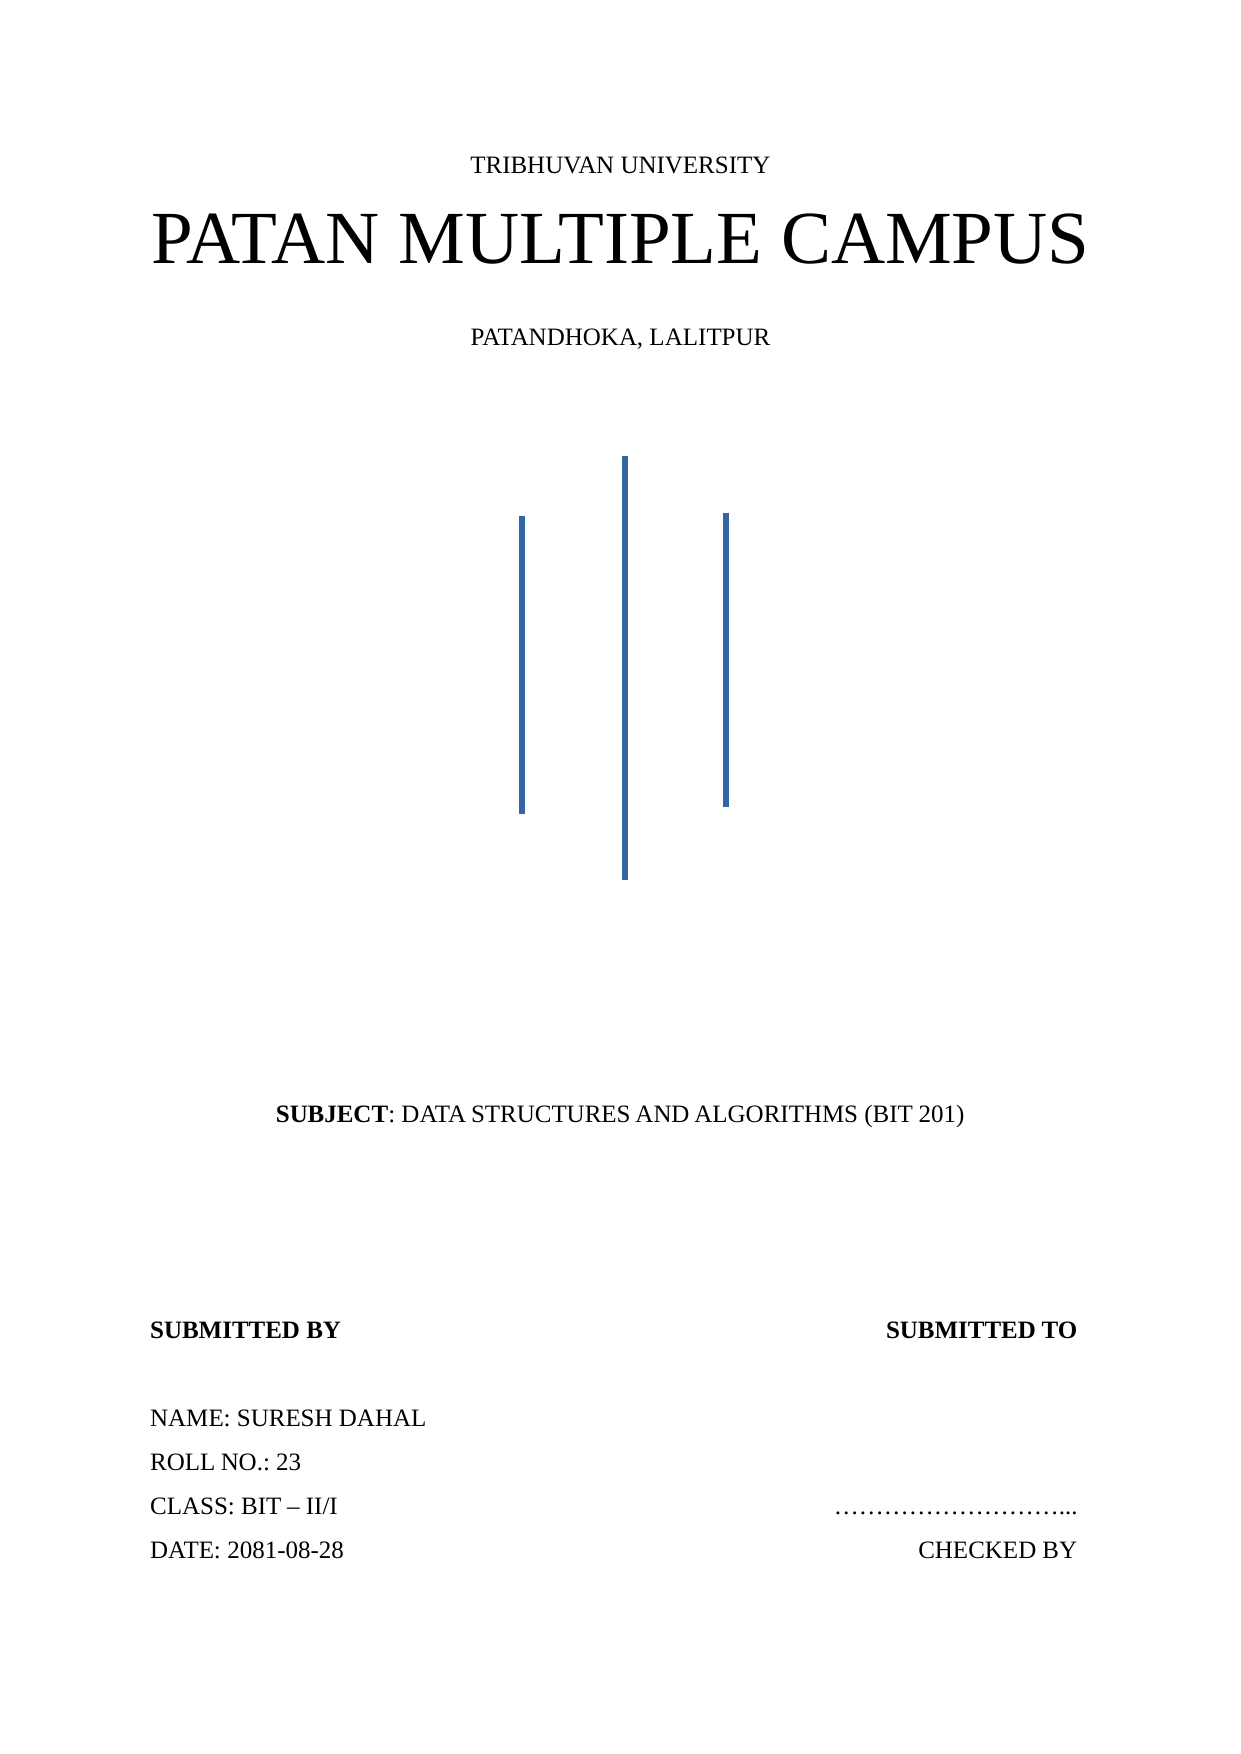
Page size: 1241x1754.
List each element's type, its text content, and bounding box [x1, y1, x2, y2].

table_header SUBMITTED TO [621, 1315, 1077, 1402]
table_cell NAME: SURESH DAHAL [151, 1403, 620, 1446]
text PATANDHOKA, LALITPUR [150, 322, 1091, 351]
table_cell ROLL NO.: 23 [151, 1447, 620, 1490]
text SUBJECT: DATA STRUCTURES AND ALGORITHMS (BIT 201) [150, 1099, 1091, 1127]
table_header SUBMITTED BY [151, 1315, 620, 1402]
text TRIBHUVAN UNIVERSITY [150, 150, 1091, 179]
table_cell CHECKED BY [621, 1535, 1077, 1578]
table_cell CLASS: BIT – II/I [151, 1491, 620, 1534]
table_cell [621, 1403, 1077, 1446]
table_cell [621, 1447, 1077, 1490]
table_cell ………………………... [621, 1491, 1077, 1534]
text PATAN MULTIPLE CAMPUS [150, 193, 1091, 279]
table_cell DATE: 2081-08-28 [151, 1535, 620, 1578]
